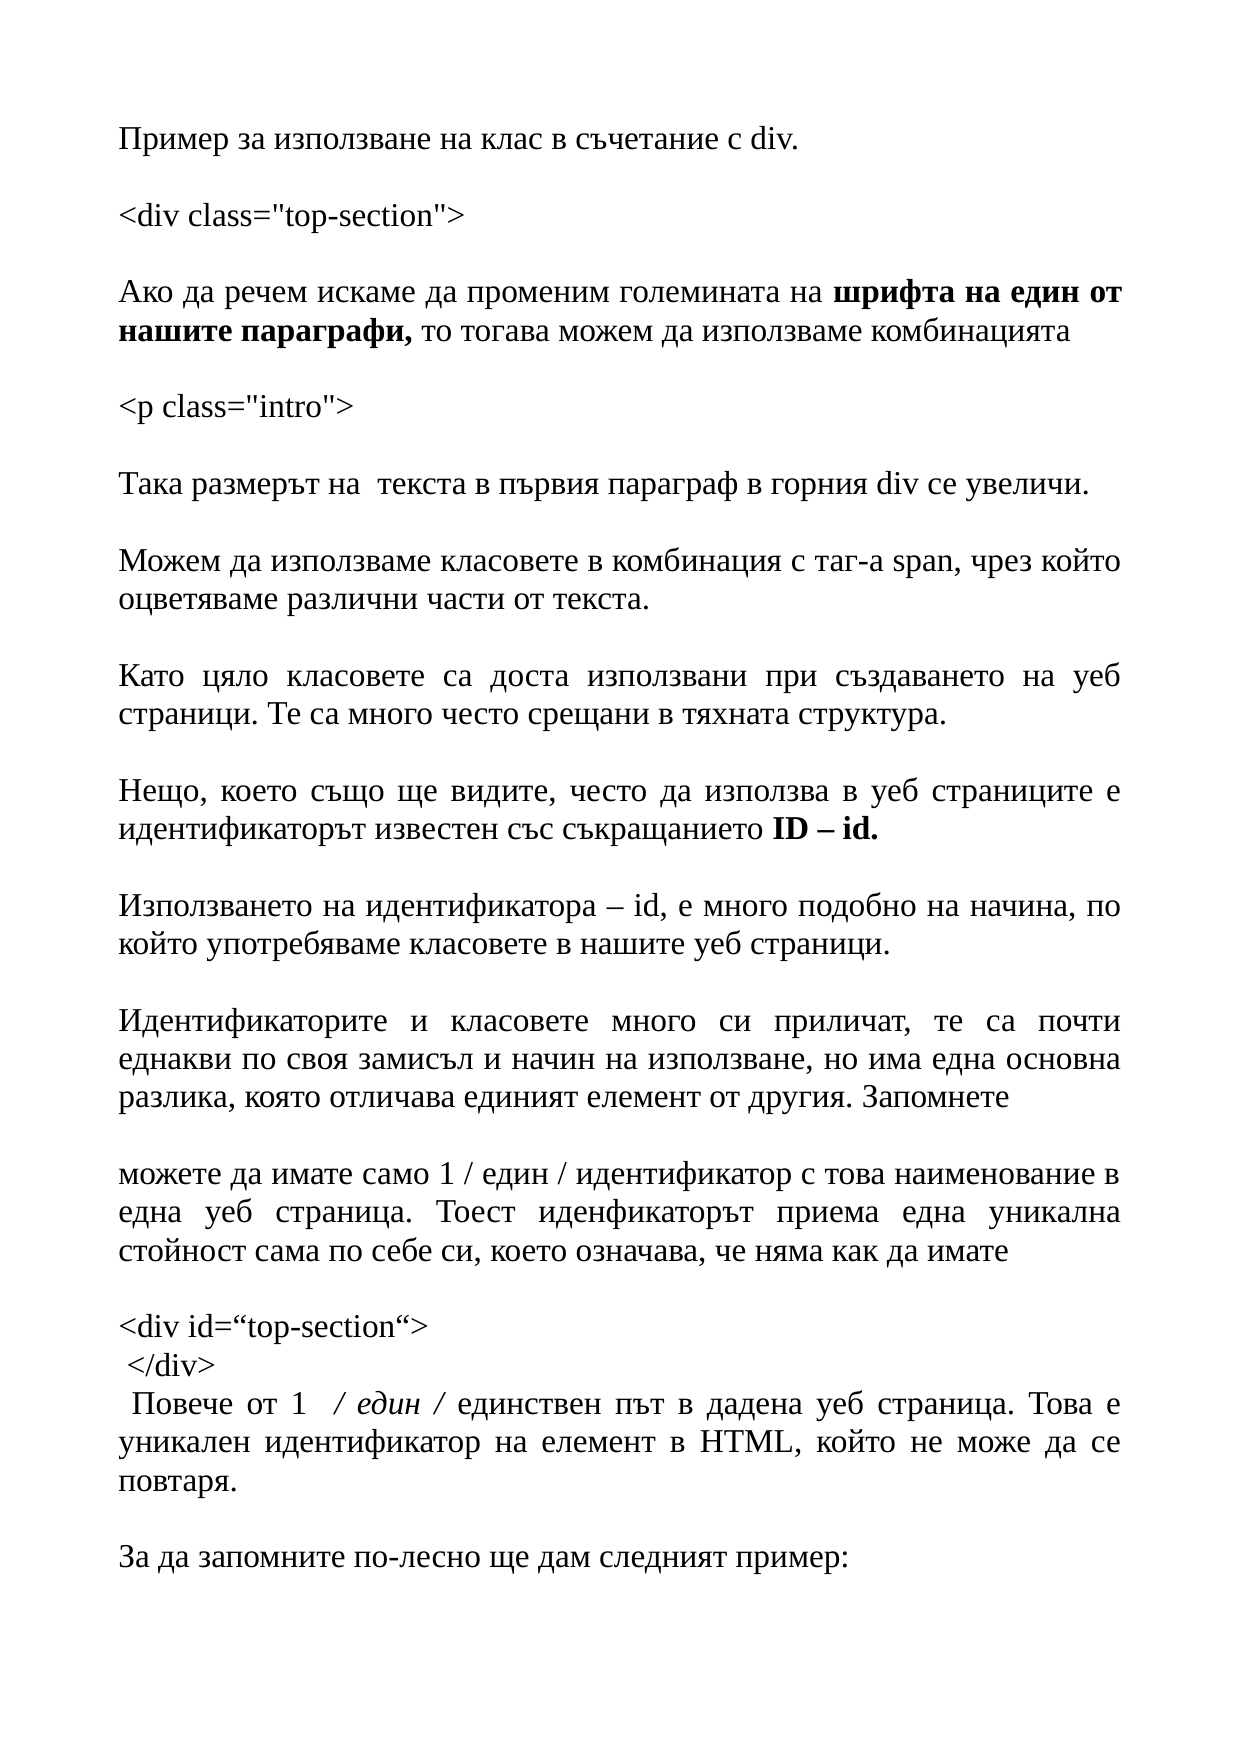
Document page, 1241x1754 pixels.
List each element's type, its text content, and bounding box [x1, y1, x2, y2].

text Пример за използване на клас в съчетание с div. [118, 118, 1122, 156]
text Като цяло класовете са доста използвани при създаването на уеб страници. Те са много често срещани в тяхната структура. [118, 655, 1122, 731]
text Идентификаторите и класовете много си приличат, те са почти еднакви по своя замисъл и начин на използване, но има една основна разлика, която отличава единият елемент от другия. Запомнете [118, 1000, 1122, 1115]
text Повече от 1 / един / единствен път в дадена уеб страница. Това е уникален идентификатор на елемент в HTML, който не може да се повтаря. [118, 1383, 1122, 1498]
text <div class="top-section"> [118, 195, 1122, 233]
text Можем да използваме класовете в комбинация с таг-а span, чрез който оцветяваме различни части от текста. [118, 540, 1122, 616]
text Така размерът на текста в първия параграф в горния div се увеличи. [118, 463, 1122, 501]
text можете да имате само 1 / един / идентификатор с това наименование в една уеб страница. Тоест иденфикаторът приема една уникална стойност сама по себе си, което означава, че няма как да имате [118, 1153, 1122, 1268]
text <div id=“top-section“> [118, 1306, 1122, 1345]
text Нещо, което също ще видите, често да използва в уеб страниците е идентификаторът известен със съкращанието ID – id. [118, 770, 1122, 846]
text Ако да речем искаме да променим големината на шрифта на един от нашите параграфи, то тогава можем да използваме комбинацията [118, 271, 1122, 348]
text <p class="intro"> [118, 386, 1122, 425]
text За да запомните по-лесно ще дам следният пример: [118, 1536, 1122, 1575]
text Използването на идентификатора – id, е много подобно на начина, по който употребяваме класовете в нашите уеб страници. [118, 885, 1122, 961]
text </div> [118, 1345, 1122, 1383]
